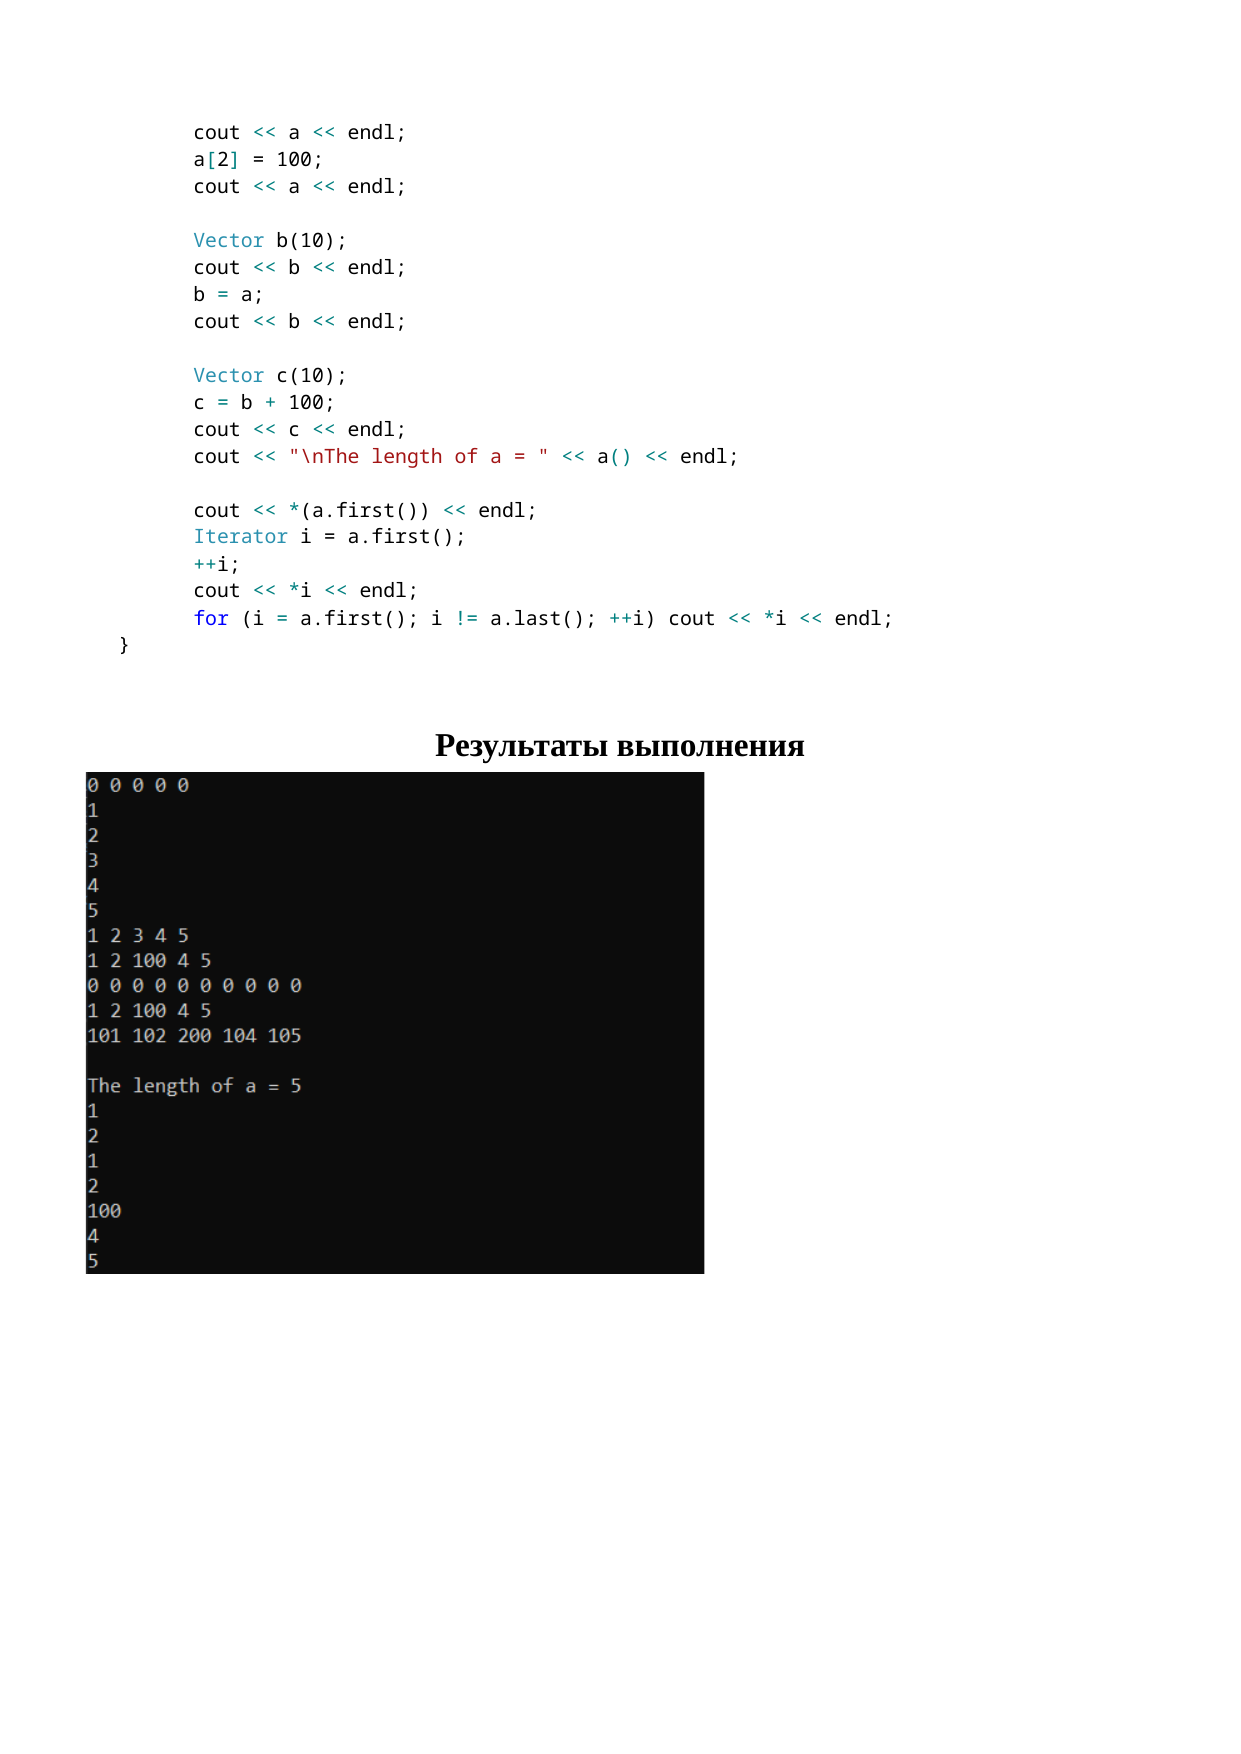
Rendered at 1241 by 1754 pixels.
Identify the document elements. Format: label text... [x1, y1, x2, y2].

text Результаты выполнения [118, 725, 1122, 763]
text cout << a << endl; [118, 118, 1122, 145]
text cout << a << endl; [118, 172, 1122, 199]
text for (i = a.first(); i != a.last(); ++i) cout << *i << endl; [118, 604, 1122, 631]
text cout << c << endl; [118, 415, 1122, 442]
text Iterator i = a.first(); [118, 523, 1122, 550]
text b = a; [118, 280, 1122, 307]
text Vector c(10); [118, 361, 1122, 388]
text cout << *i << endl; [118, 577, 1122, 604]
text cout << "\nThe length of a = " << a() << endl; [118, 442, 1122, 469]
text cout << *(a.first()) << endl; [118, 496, 1122, 523]
text ++i; [118, 550, 1122, 577]
text cout << b << endl; [118, 307, 1122, 334]
text a[2] = 100; [118, 145, 1122, 172]
text cout << b << endl; [118, 253, 1122, 280]
text Vector b(10); [118, 226, 1122, 253]
text } [118, 631, 1122, 658]
text c = b + 100; [118, 388, 1122, 415]
